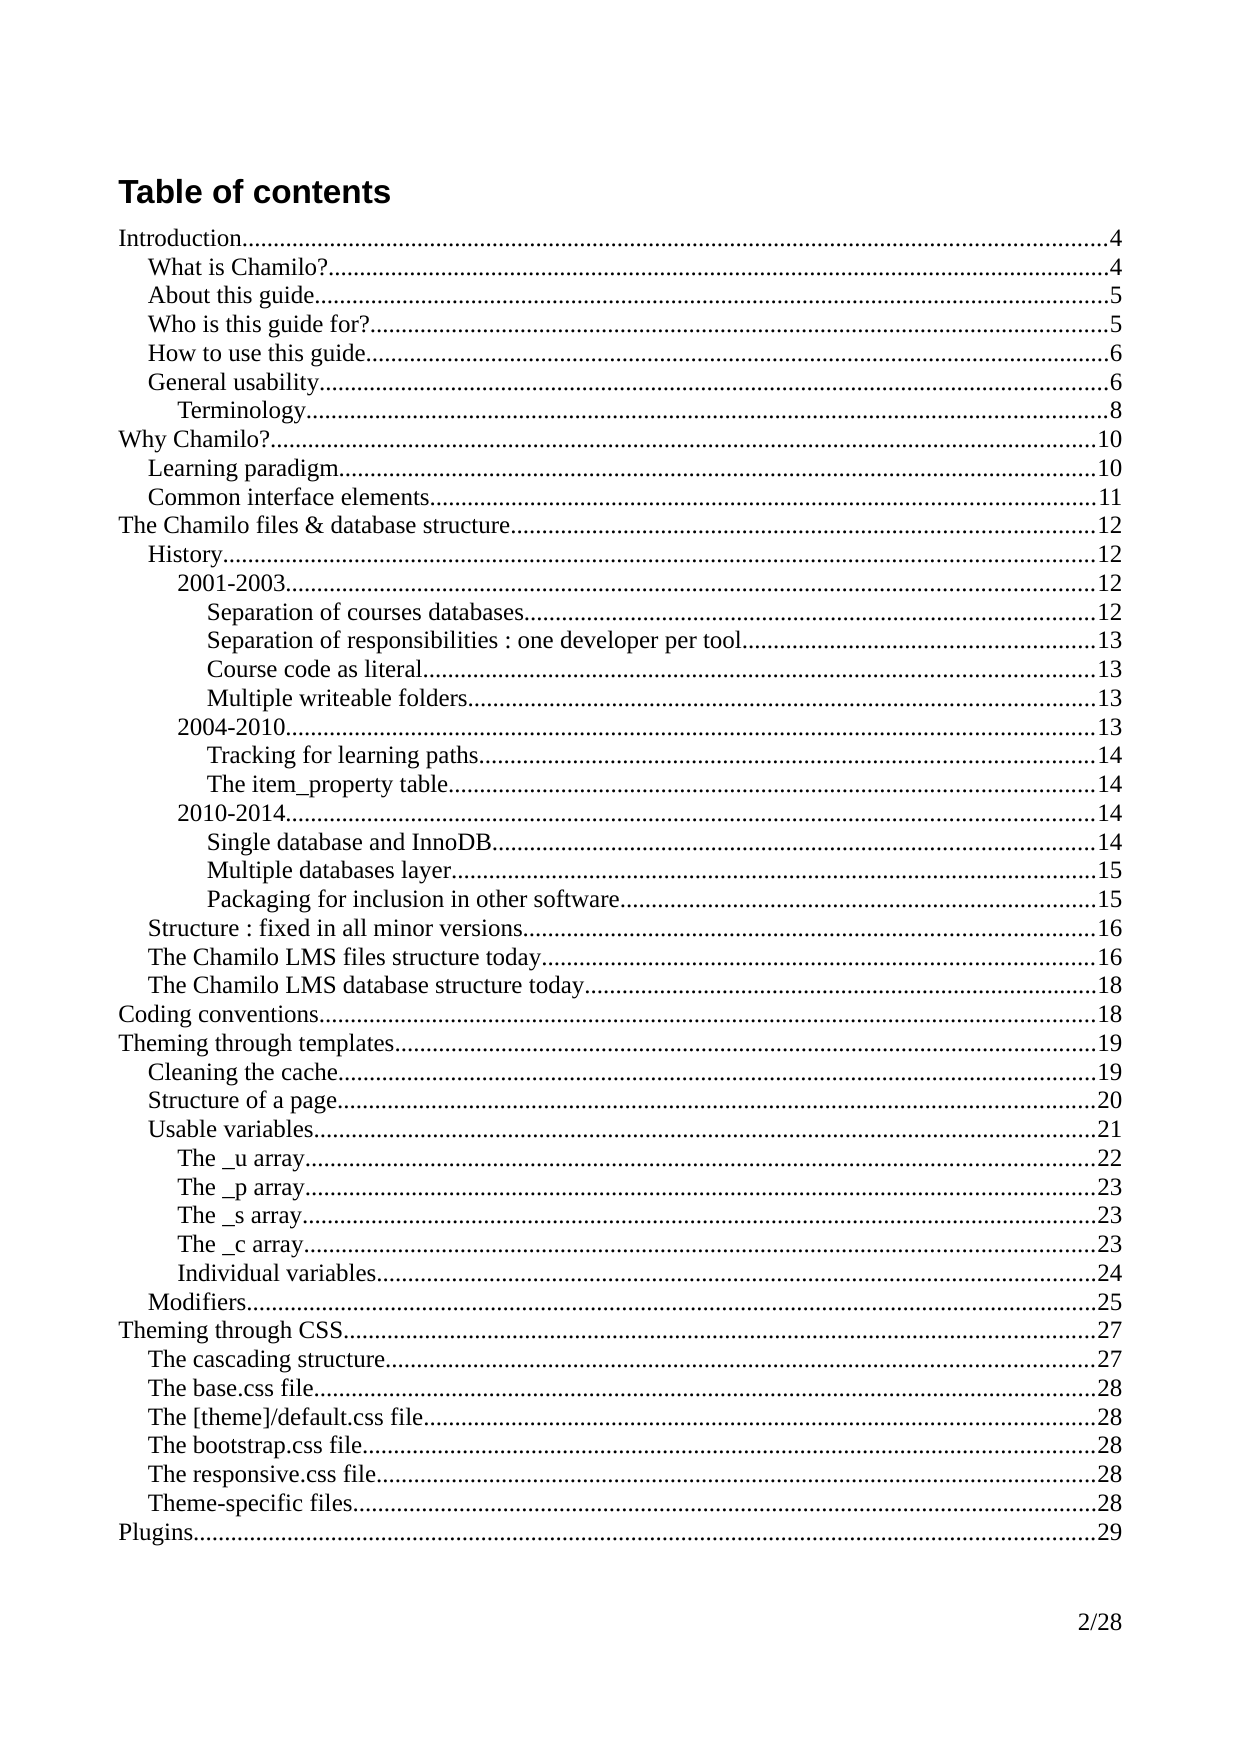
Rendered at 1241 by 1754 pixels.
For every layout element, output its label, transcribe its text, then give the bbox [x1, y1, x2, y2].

text History 12 [148, 539, 1122, 568]
text Introduction 4 [118, 223, 1122, 252]
text The item_property table 14 [207, 769, 1122, 798]
text Structure : fixed in all minor versions 16 [148, 913, 1122, 942]
text Packaging for inclusion in other software 15 [207, 884, 1122, 913]
text Learning paradigm 10 [148, 453, 1122, 482]
text Common interface elements 11 [148, 482, 1122, 510]
text 2010-2014 14 [177, 798, 1122, 827]
text 2004-2010 13 [177, 712, 1122, 740]
text The base.css file 28 [148, 1373, 1122, 1402]
text Plugins 29 [118, 1517, 1122, 1545]
text The responsive.css file 28 [148, 1459, 1122, 1488]
text Separation of courses databases 12 [207, 597, 1122, 625]
text About this guide 5 [148, 280, 1122, 309]
text The _u array 22 [177, 1143, 1122, 1172]
text How to use this guide 6 [148, 338, 1122, 367]
text The cascading structure 27 [148, 1344, 1122, 1373]
text Cleaning the cache 19 [148, 1057, 1122, 1085]
text Individual variables 24 [177, 1258, 1122, 1287]
text Theming through templates 19 [118, 1028, 1122, 1057]
text Structure of a page 20 [148, 1085, 1122, 1114]
text Course code as literal 13 [207, 654, 1122, 683]
text The Chamilo LMS files structure today 16 [148, 942, 1122, 970]
text Tracking for learning paths 14 [207, 740, 1122, 769]
subtitle Table of contents [118, 172, 1122, 210]
text The bootstrap.css file 28 [148, 1430, 1122, 1459]
text The _c array 23 [177, 1229, 1122, 1258]
text The _p array 23 [177, 1172, 1122, 1200]
text The Chamilo files & database structure 12 [118, 510, 1122, 539]
text Single database and InnoDB 14 [207, 827, 1122, 855]
text General usability 6 [148, 367, 1122, 395]
text Multiple writeable folders 13 [207, 683, 1122, 712]
text Modifiers 25 [148, 1287, 1122, 1315]
text What is Chamilo? 4 [148, 252, 1122, 280]
text Coding conventions 18 [118, 999, 1122, 1028]
text Separation of responsibilities : one developer per tool 13 [207, 625, 1122, 654]
text The Chamilo LMS database structure today 18 [148, 970, 1122, 999]
text 2001-2003 12 [177, 568, 1122, 597]
text Who is this guide for? 5 [148, 309, 1122, 338]
text Theme-specific files 28 [148, 1488, 1122, 1517]
text Usable variables 21 [148, 1114, 1122, 1143]
text Theming through CSS 27 [118, 1315, 1122, 1344]
text Why Chamilo? 10 [118, 424, 1122, 453]
text The [theme]/default.css file 28 [148, 1402, 1122, 1430]
text Terminology 8 [177, 395, 1122, 424]
text The _s array 23 [177, 1200, 1122, 1229]
text Multiple databases layer 15 [207, 855, 1122, 884]
